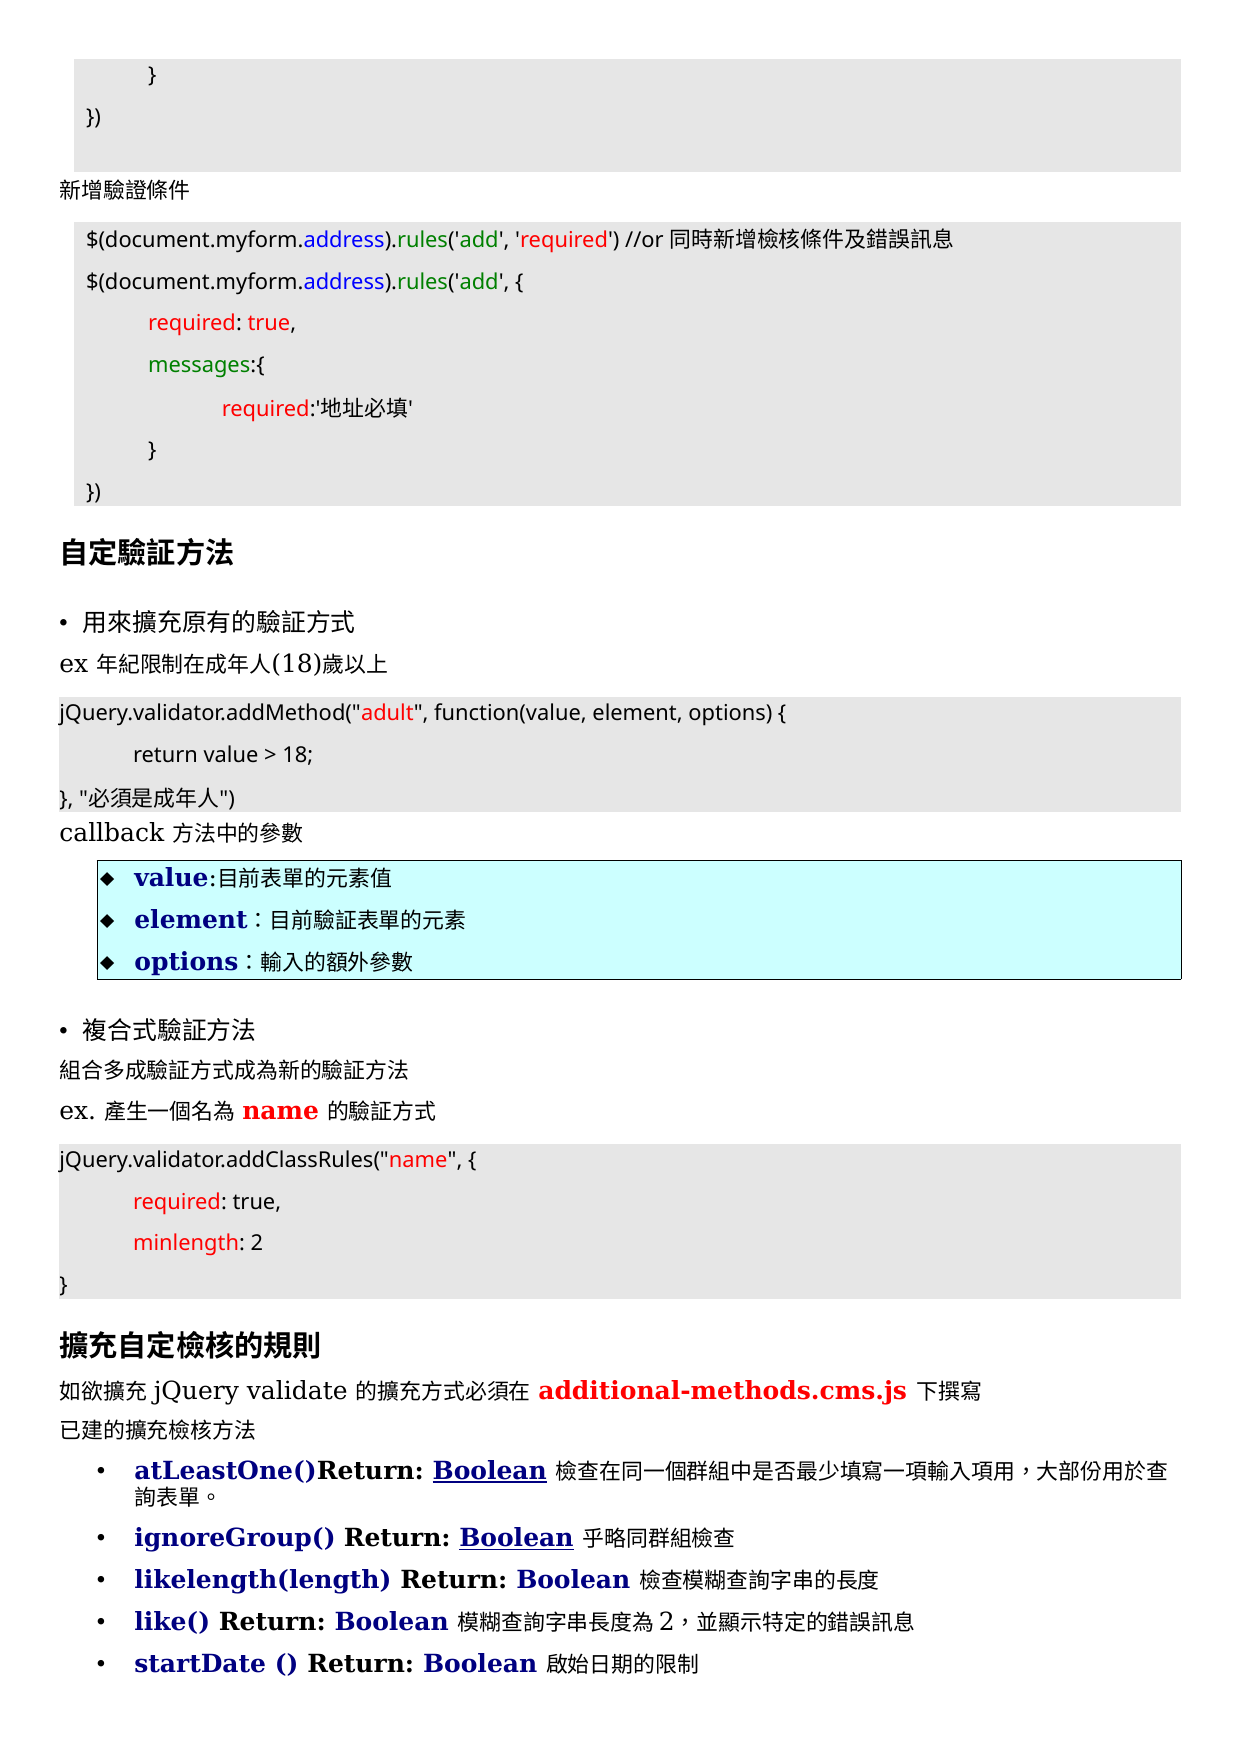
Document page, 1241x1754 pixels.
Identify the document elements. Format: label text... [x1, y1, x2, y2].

text jQuery.validator.addClassRules("name", { [59, 1144, 1181, 1174]
list atLeastOne()Return: Boolean 檢查在同一個群組中是否最少填寫一項輸入項用，大部份用於查詢表單。 [97, 1456, 1181, 1511]
text ex 年紀限制在成年人(18)歲以上 [59, 649, 1181, 679]
text minlength: 2 [59, 1227, 1181, 1257]
text 如欲擴充 jQuery validate 的擴充方式必須在 additional-methods.cms.js 下撰寫 [59, 1376, 1181, 1406]
text return value > 18; [59, 739, 1181, 769]
text required: true, [74, 307, 1181, 337]
text } [74, 434, 1181, 464]
text }, "必須是成年人") [59, 781, 1181, 812]
list likelength(length) Return: Boolean 檢查模糊查詢字串的長度 [97, 1565, 1181, 1595]
text messages:{ [74, 349, 1181, 379]
text jQuery.validator.addMethod("adult", function(value, element, options) { [59, 697, 1181, 727]
text $(document.myform.address).rules('add', 'required') //or 同時新增檢核條件及錯誤訊息 [74, 222, 1181, 254]
text }) [74, 101, 1181, 131]
text callback 方法中的參數 [59, 818, 1181, 847]
subtitle 自定驗証方法 [59, 537, 1181, 571]
list like() Return: Boolean 模糊查詢字串長度為2，並顯示特定的錯誤訊息 [97, 1607, 1181, 1637]
list startDate () Return: Boolean 啟始日期的限制 [97, 1649, 1181, 1678]
list 用來擴充原有的驗証方式 [59, 608, 1181, 637]
list value:目前表單的元素值 [98, 861, 1181, 892]
text } [74, 59, 1181, 89]
list ignoreGroup() Return: Boolean 乎略同群組檢查 [97, 1523, 1181, 1553]
text 組合多成驗証方式成為新的驗証方法 [59, 1058, 1181, 1084]
text required: true, [59, 1186, 1181, 1215]
list options：輸入的額外參數 [98, 944, 1181, 979]
text ex. 產生一個名為 name 的驗証方式 [59, 1096, 1181, 1126]
list element：目前驗証表單的元素 [98, 902, 1181, 934]
list 複合式驗証方法 [59, 1017, 1181, 1046]
text 已建的擴充檢核方法 [59, 1418, 1181, 1443]
text }) [74, 476, 1181, 506]
text 新增驗證條件 [59, 178, 1181, 204]
text required:'地址必填' [74, 391, 1181, 422]
subtitle 擴充自定檢核的規則 [59, 1330, 1181, 1364]
text $(document.myform.address).rules('add', { [74, 266, 1181, 296]
text } [59, 1269, 1181, 1299]
